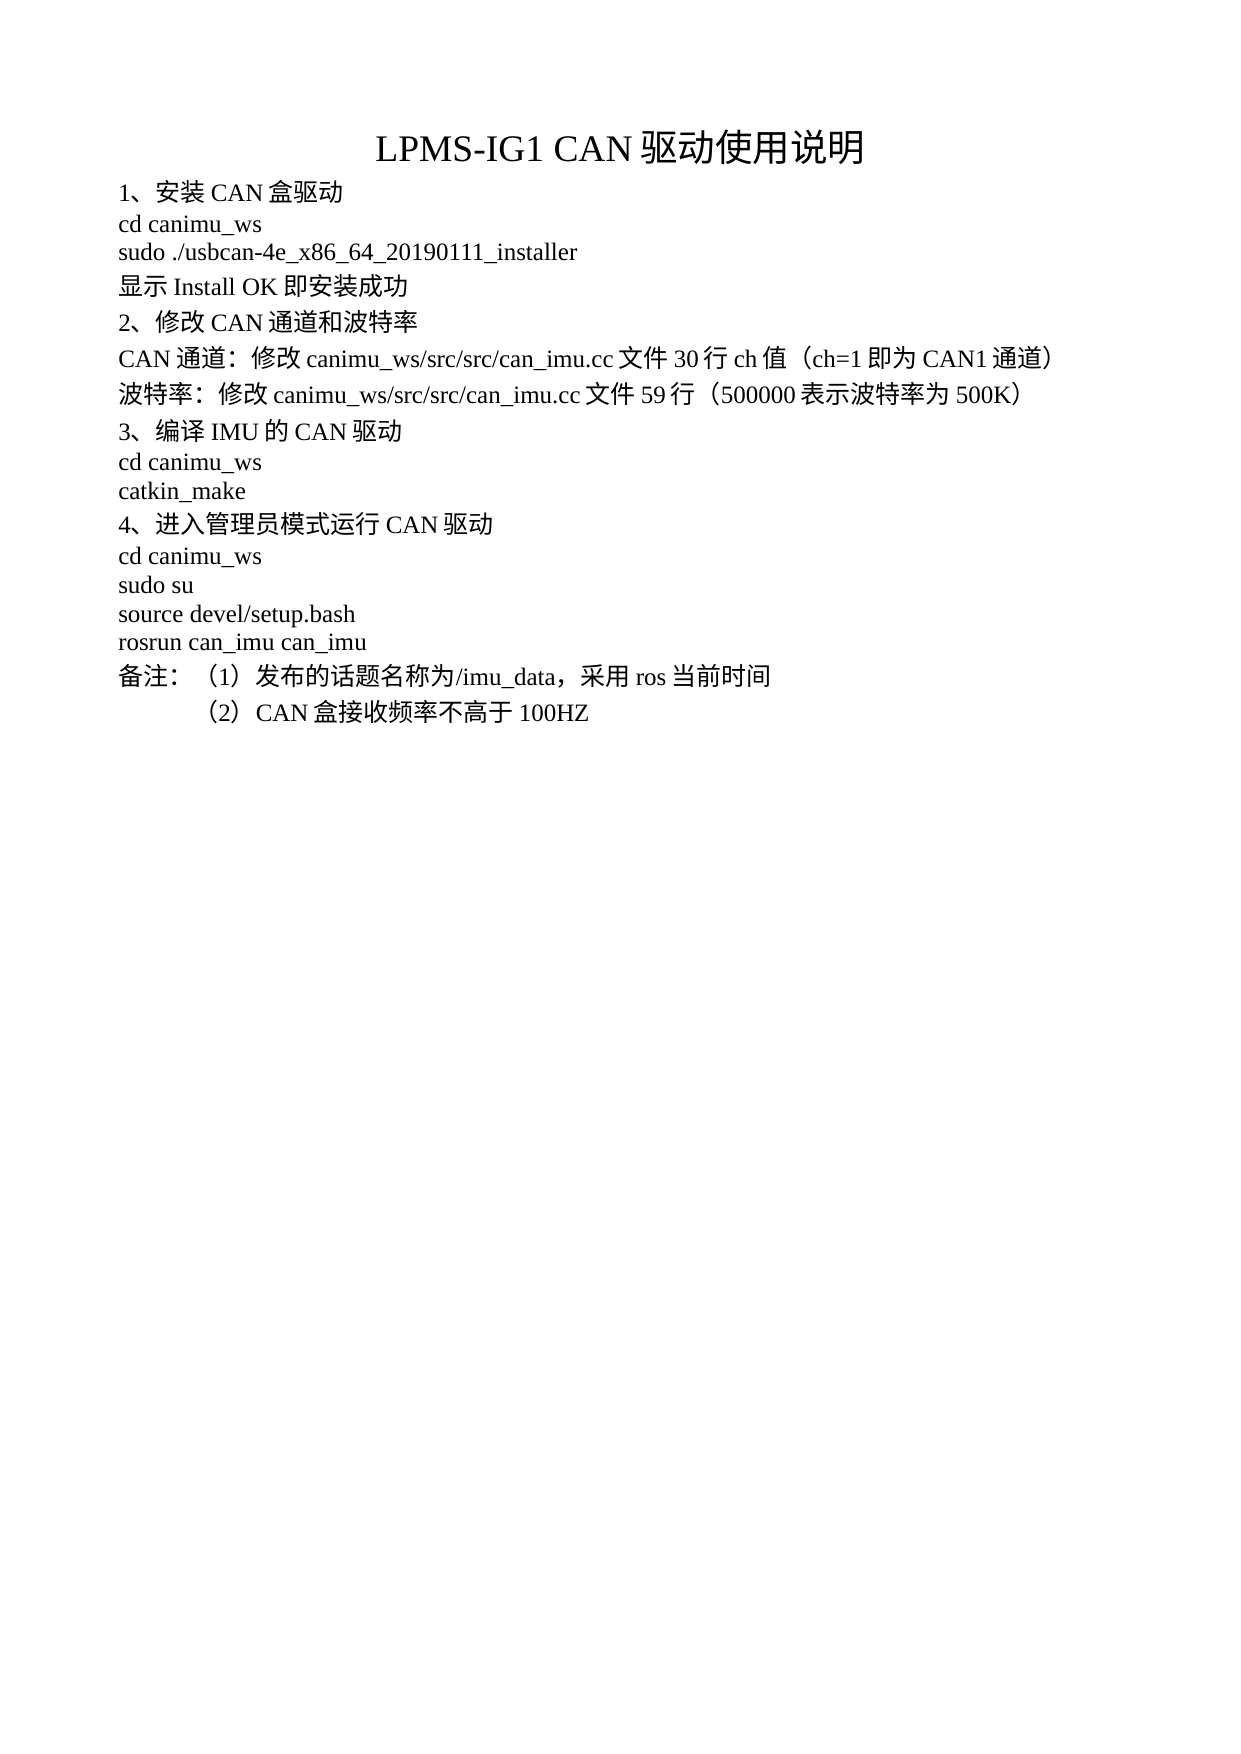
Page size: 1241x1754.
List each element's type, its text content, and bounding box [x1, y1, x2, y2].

text cd canimu_ws [118, 447, 1122, 476]
text source devel/setup.bash [118, 599, 1122, 627]
text 备注：（1）发布的话题名称为/imu_data，采用ros当前时间 [118, 656, 1122, 692]
text 3、编译IMU的CAN驱动 [118, 411, 1122, 447]
text sudo ./usbcan-4e_x86_64_20190111_installer [118, 237, 1122, 266]
text 1、安装CAN盒驱动 [118, 172, 1122, 209]
text 4、进入管理员模式运行CAN驱动 [118, 505, 1122, 541]
text 2、修改CAN通道和波特率 [118, 302, 1122, 339]
text 波特率：修改canimu_ws/src/src/can_imu.cc文件59行（500000表示波特率为500K） [118, 375, 1122, 411]
text cd canimu_ws [118, 541, 1122, 570]
text sudo su [118, 570, 1122, 599]
text CAN通道：修改canimu_ws/src/src/can_imu.cc文件30行ch值（ch=1即为CAN1通道） [118, 339, 1122, 375]
text rosrun can_imu can_imu [118, 627, 1122, 656]
text （2）CAN盒接收频率不高于100HZ [118, 692, 1122, 729]
text LPMS-IG1 CAN驱动使用说明 [118, 118, 1122, 172]
text catkin_make [118, 476, 1122, 505]
text 显示Install OK即安装成功 [118, 266, 1122, 302]
text cd canimu_ws [118, 209, 1122, 237]
